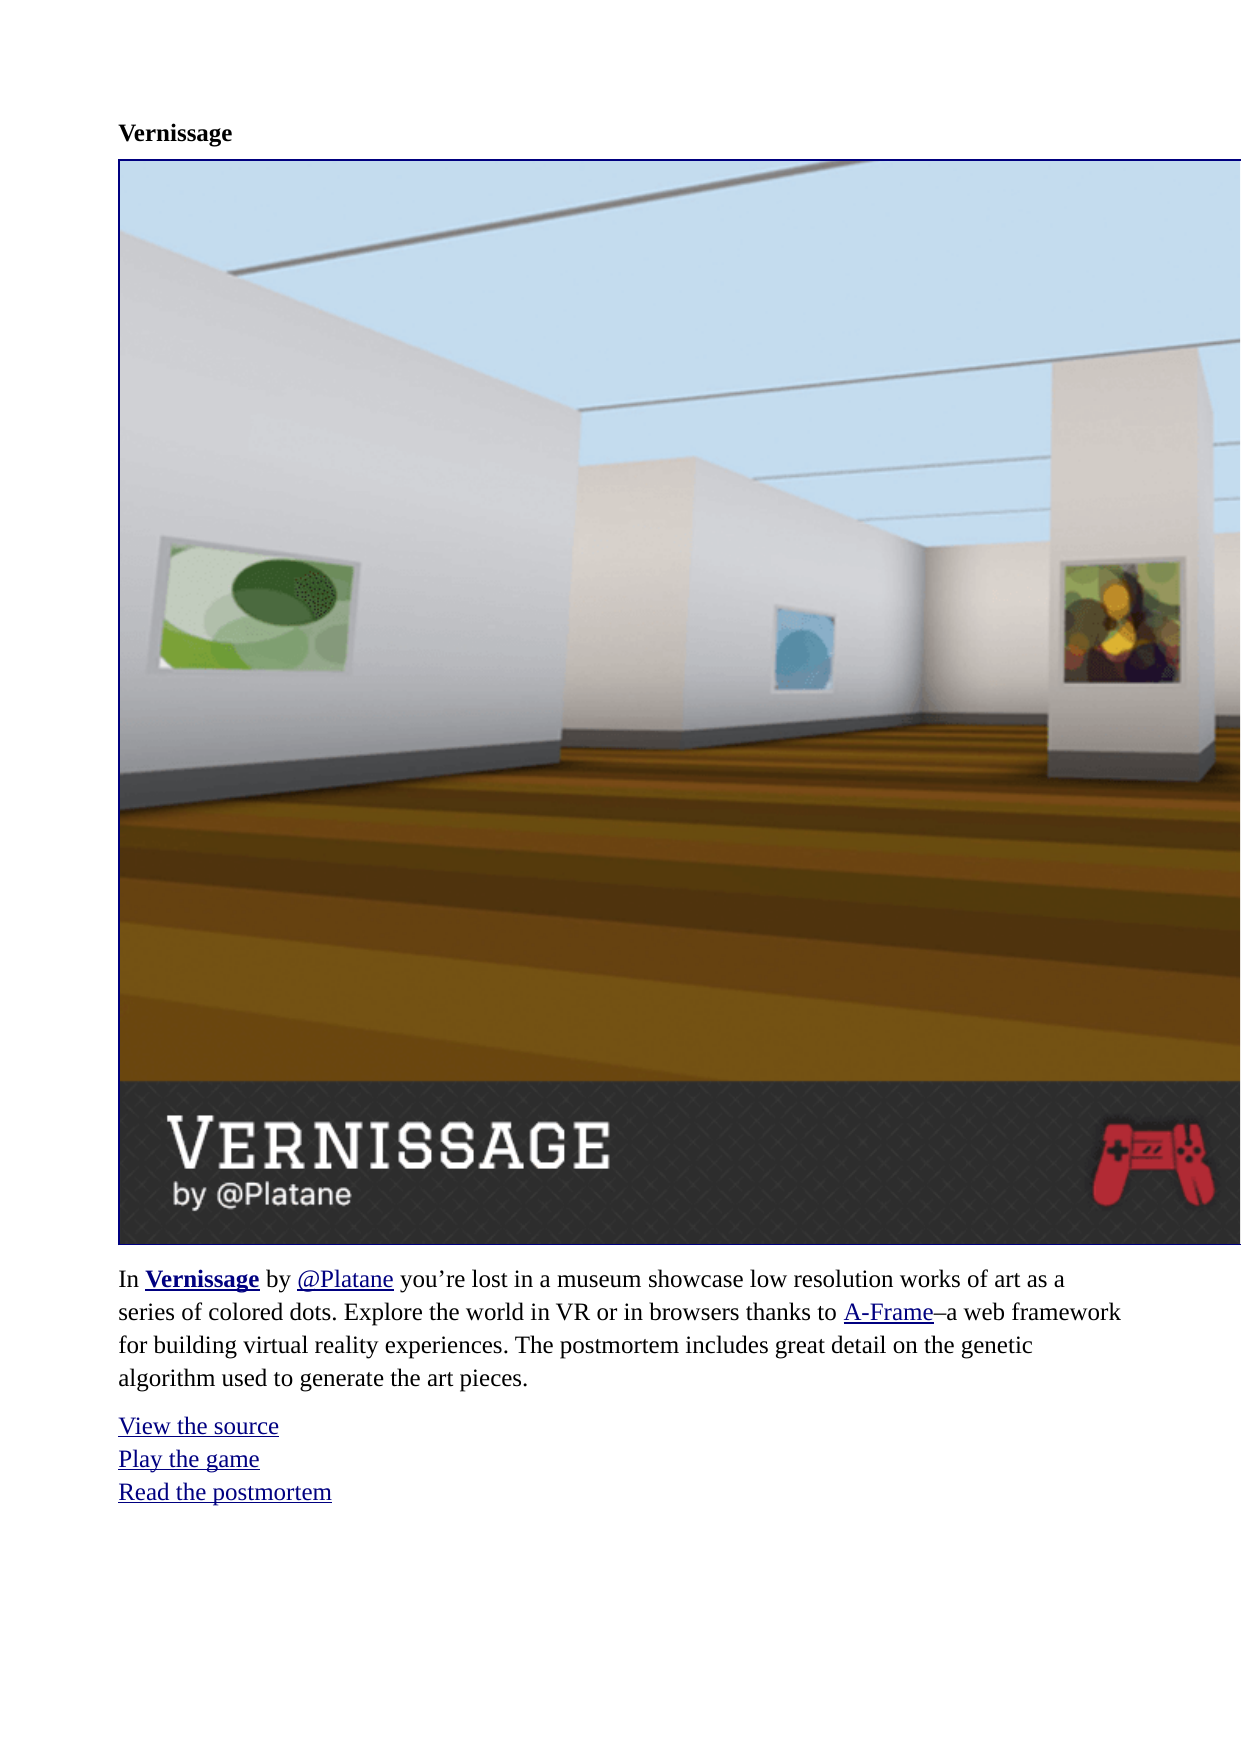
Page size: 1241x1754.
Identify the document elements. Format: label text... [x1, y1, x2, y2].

text View the source Play the game Read the postmortem [118, 1411, 1122, 1506]
picture [120, 161, 1241, 1244]
subtitle Vernissage [118, 118, 1122, 147]
text In Vernissage by @Platane you’re lost in a museum showcase low resolution works of art as a series of colored dots. Explore the world in VR or in browsers thanks to A-Frame–a web framework for building virtual reality experiences. The postmortem includes great detail on the genetic algorithm used to generate the art pieces. [118, 1264, 1122, 1392]
